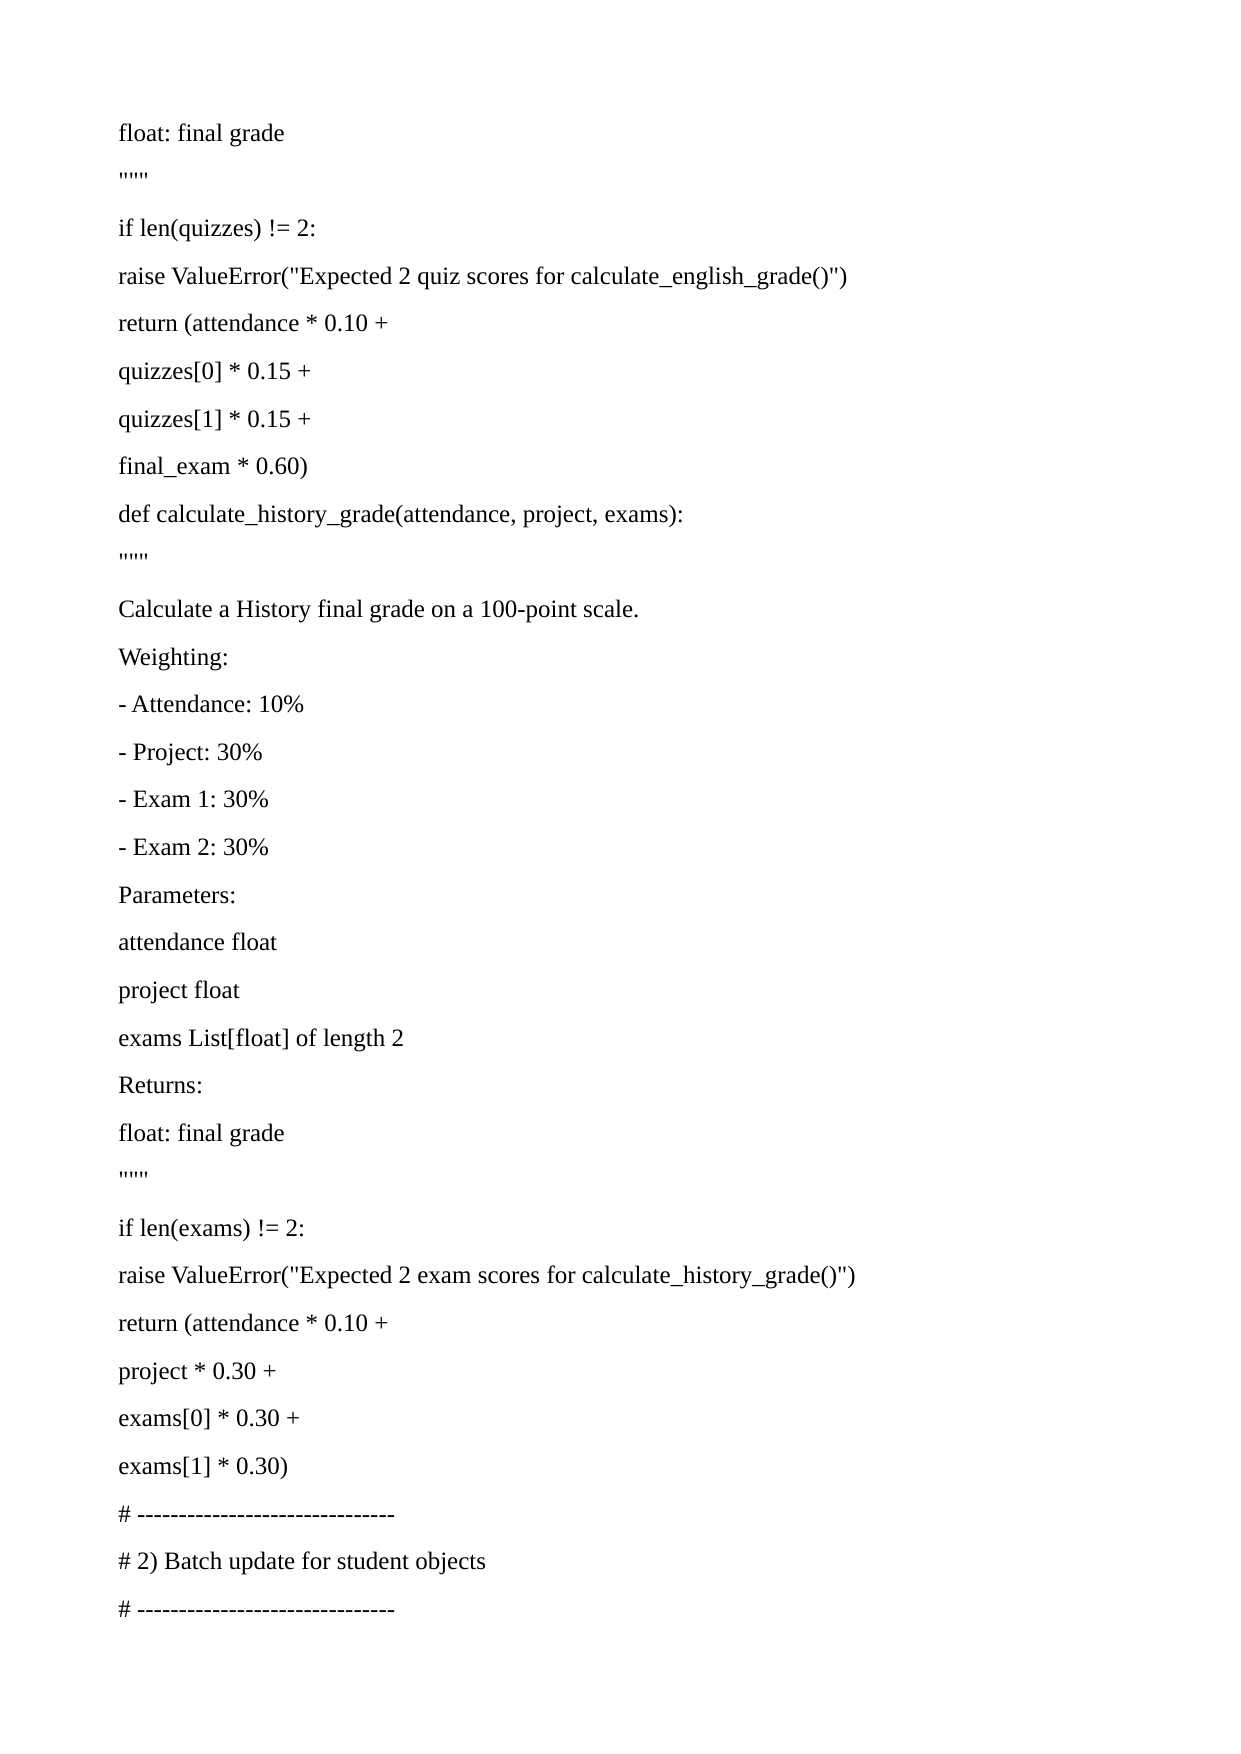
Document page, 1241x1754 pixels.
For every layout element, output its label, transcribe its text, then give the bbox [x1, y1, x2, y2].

text raise ValueError("Expected 2 exam scores for calculate_history_grade()") [118, 1261, 1122, 1289]
text exams[1] * 0.30) [118, 1451, 1122, 1480]
text project float [118, 975, 1122, 1004]
text """ [118, 547, 1122, 575]
text attendance float [118, 927, 1122, 956]
text Parameters: [118, 880, 1122, 908]
text """ [118, 166, 1122, 194]
text - Exam 1: 30% [118, 784, 1122, 813]
text # ------------------------------- [118, 1594, 1122, 1623]
text - Attendance: 10% [118, 689, 1122, 718]
text return (attendance * 0.10 + [118, 1308, 1122, 1337]
text return (attendance * 0.10 + [118, 308, 1122, 337]
text exams List[float] of length 2 [118, 1023, 1122, 1051]
text - Project: 30% [118, 737, 1122, 766]
text if len(exams) != 2: [118, 1213, 1122, 1242]
text # ------------------------------- [118, 1499, 1122, 1527]
text - Exam 2: 30% [118, 832, 1122, 861]
text Weighting: [118, 642, 1122, 671]
text """ [118, 1165, 1122, 1194]
text # 2) Batch update for student objects [118, 1546, 1122, 1575]
text quizzes[0] * 0.15 + [118, 356, 1122, 385]
text float: final grade [118, 1118, 1122, 1147]
text if len(quizzes) != 2: [118, 213, 1122, 242]
text def calculate_history_grade(attendance, project, exams): [118, 499, 1122, 528]
text raise ValueError("Expected 2 quiz scores for calculate_english_grade()") [118, 261, 1122, 290]
text exams[0] * 0.30 + [118, 1403, 1122, 1432]
text Calculate a History final grade on a 100-point scale. [118, 594, 1122, 623]
text float: final grade [118, 118, 1122, 147]
text quizzes[1] * 0.15 + [118, 404, 1122, 432]
text Returns: [118, 1070, 1122, 1099]
text project * 0.30 + [118, 1356, 1122, 1384]
text final_exam * 0.60) [118, 451, 1122, 480]
